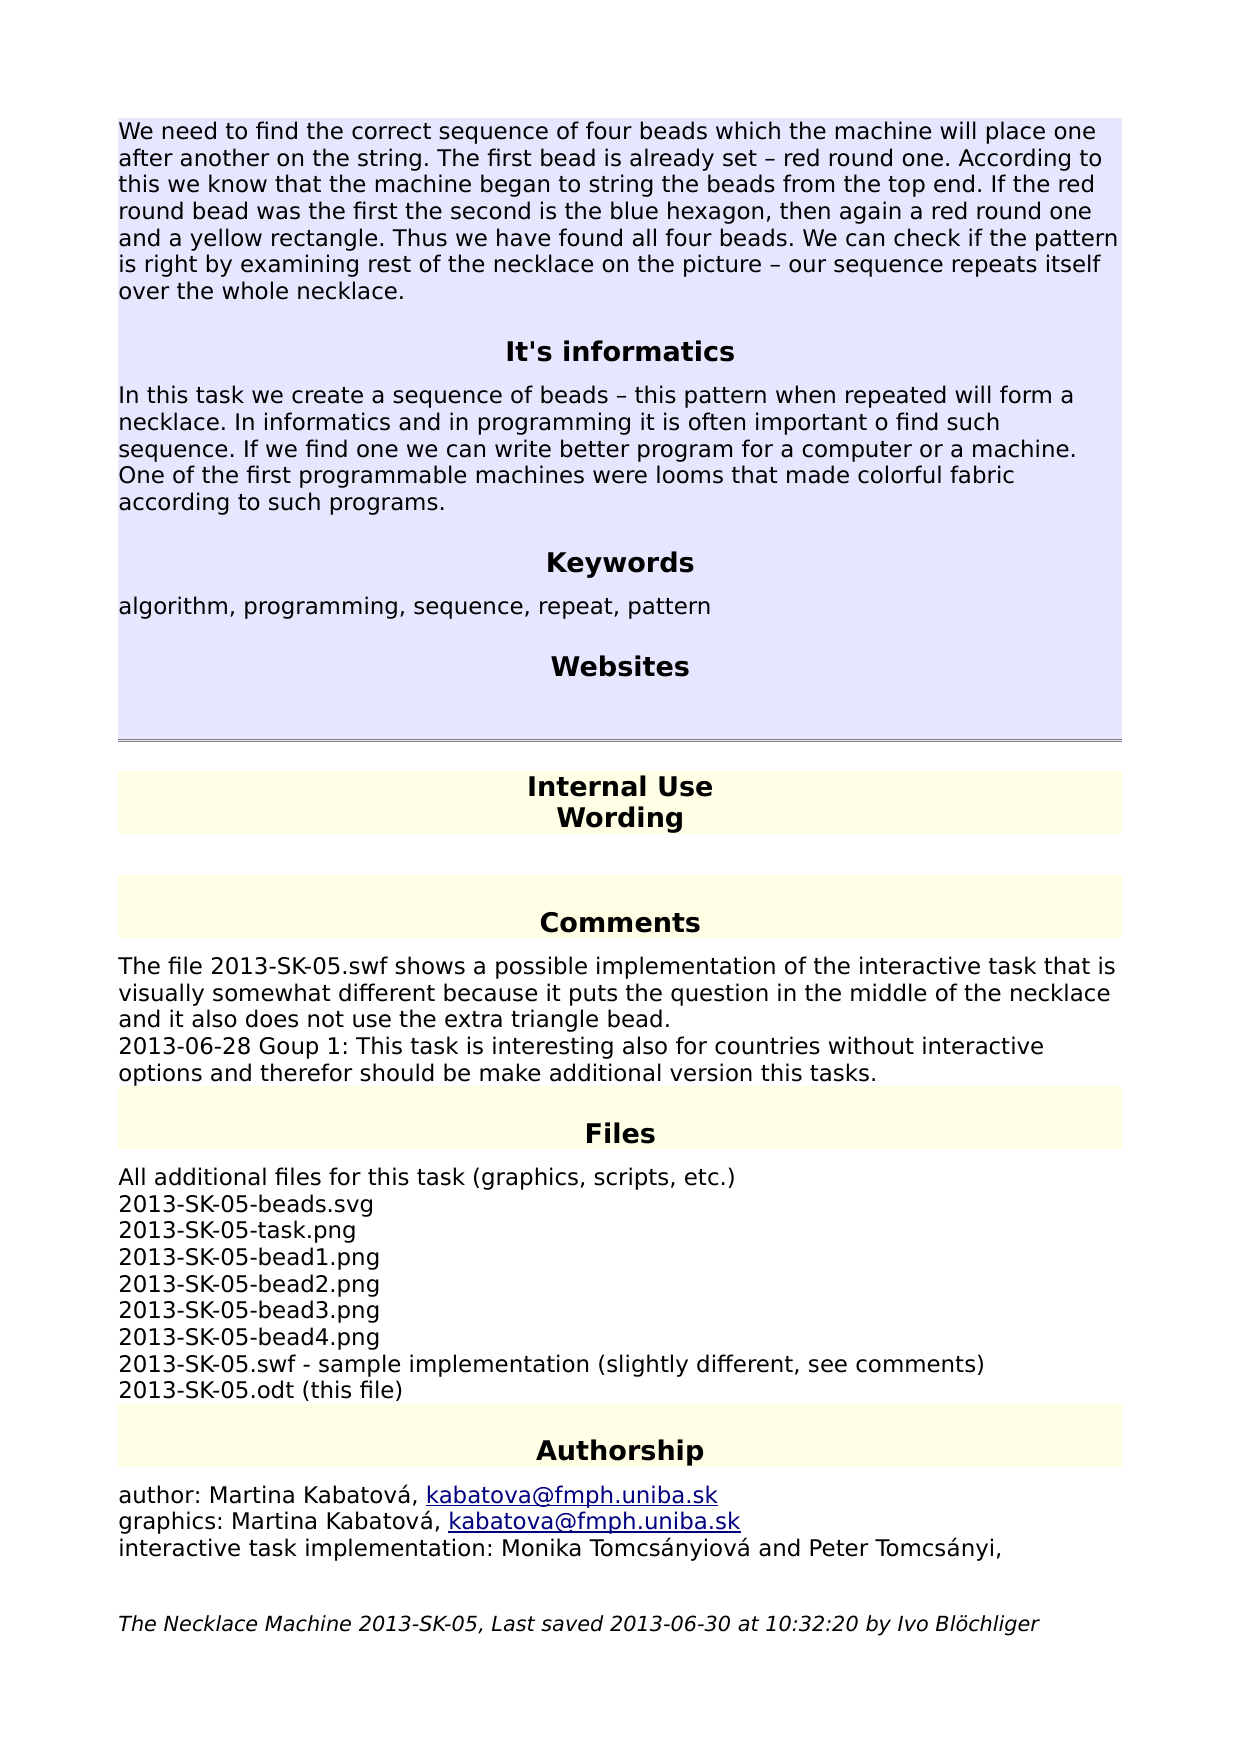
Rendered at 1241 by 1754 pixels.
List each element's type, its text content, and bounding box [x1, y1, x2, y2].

text All additional files for this task (graphics, scripts, etc.) [118, 1164, 1122, 1191]
subtitle Files [118, 1118, 1122, 1149]
text 2013-SK-05-bead4.png [118, 1324, 1122, 1351]
text algorithm, programming, sequence, repeat, pattern [118, 593, 1122, 620]
text The file 2013-SK-05.swf shows a possible implementation of the interactive task that is visually somewhat different because it puts the question in the middle of the necklace and it also does not use the extra triangle bead. [118, 953, 1122, 1033]
subtitle It's informatics [118, 336, 1122, 368]
text We need to find the correct sequence of four beads which the machine will place one after another on the string. The first bead is already set – red round one. According to this we know that the machine began to string the beads from the top end. If the red round bead was the first the second is the blue hexagon, then again a red round one and a yellow rectangle. Thus we have found all four beads. We can check if the pattern is right by examining rest of the necklace on the picture – our sequence repeats itself over the whole necklace. [118, 118, 1122, 305]
text 2013-06-28 Goup 1: This task is interesting also for countries without interactive options and therefor should be make additional version this tasks. [118, 1033, 1122, 1086]
text 2013-SK-05.swf - sample implementation (slightly different, see comments) [118, 1351, 1122, 1377]
text graphics: Martina Kabatová, kabatova@fmph.uniba.sk [118, 1508, 1122, 1535]
text 2013-SK-05-beads.svg [118, 1191, 1122, 1217]
text interactive task implementation: Monika Tomcsányiová and Peter Tomcsányi, [118, 1535, 1122, 1562]
subtitle Keywords [118, 547, 1122, 579]
subtitle Comments [118, 907, 1122, 938]
text 2013-SK-05-task.png [118, 1217, 1122, 1244]
text 2013-SK-05-bead1.png [118, 1244, 1122, 1271]
subtitle Internal Use [118, 771, 1122, 802]
subtitle Wording [118, 802, 1122, 834]
text 2013-SK-05-bead2.png [118, 1271, 1122, 1297]
text 2013-SK-05-bead3.png [118, 1297, 1122, 1324]
subtitle Websites [118, 652, 1122, 683]
text 2013-SK-05.odt (this file) [118, 1377, 1122, 1404]
subtitle Authorship [118, 1436, 1122, 1467]
text In this task we create a sequence of beads – this pattern when repeated will form a necklace. In informatics and in programming it is often important o find such sequence. If we find one we can write better program for a computer or a machine. One of the first programmable machines were looms that made colorful fabric according to such programs. [118, 382, 1122, 516]
text author: Martina Kabatová, kabatova@fmph.uniba.sk [118, 1482, 1122, 1508]
